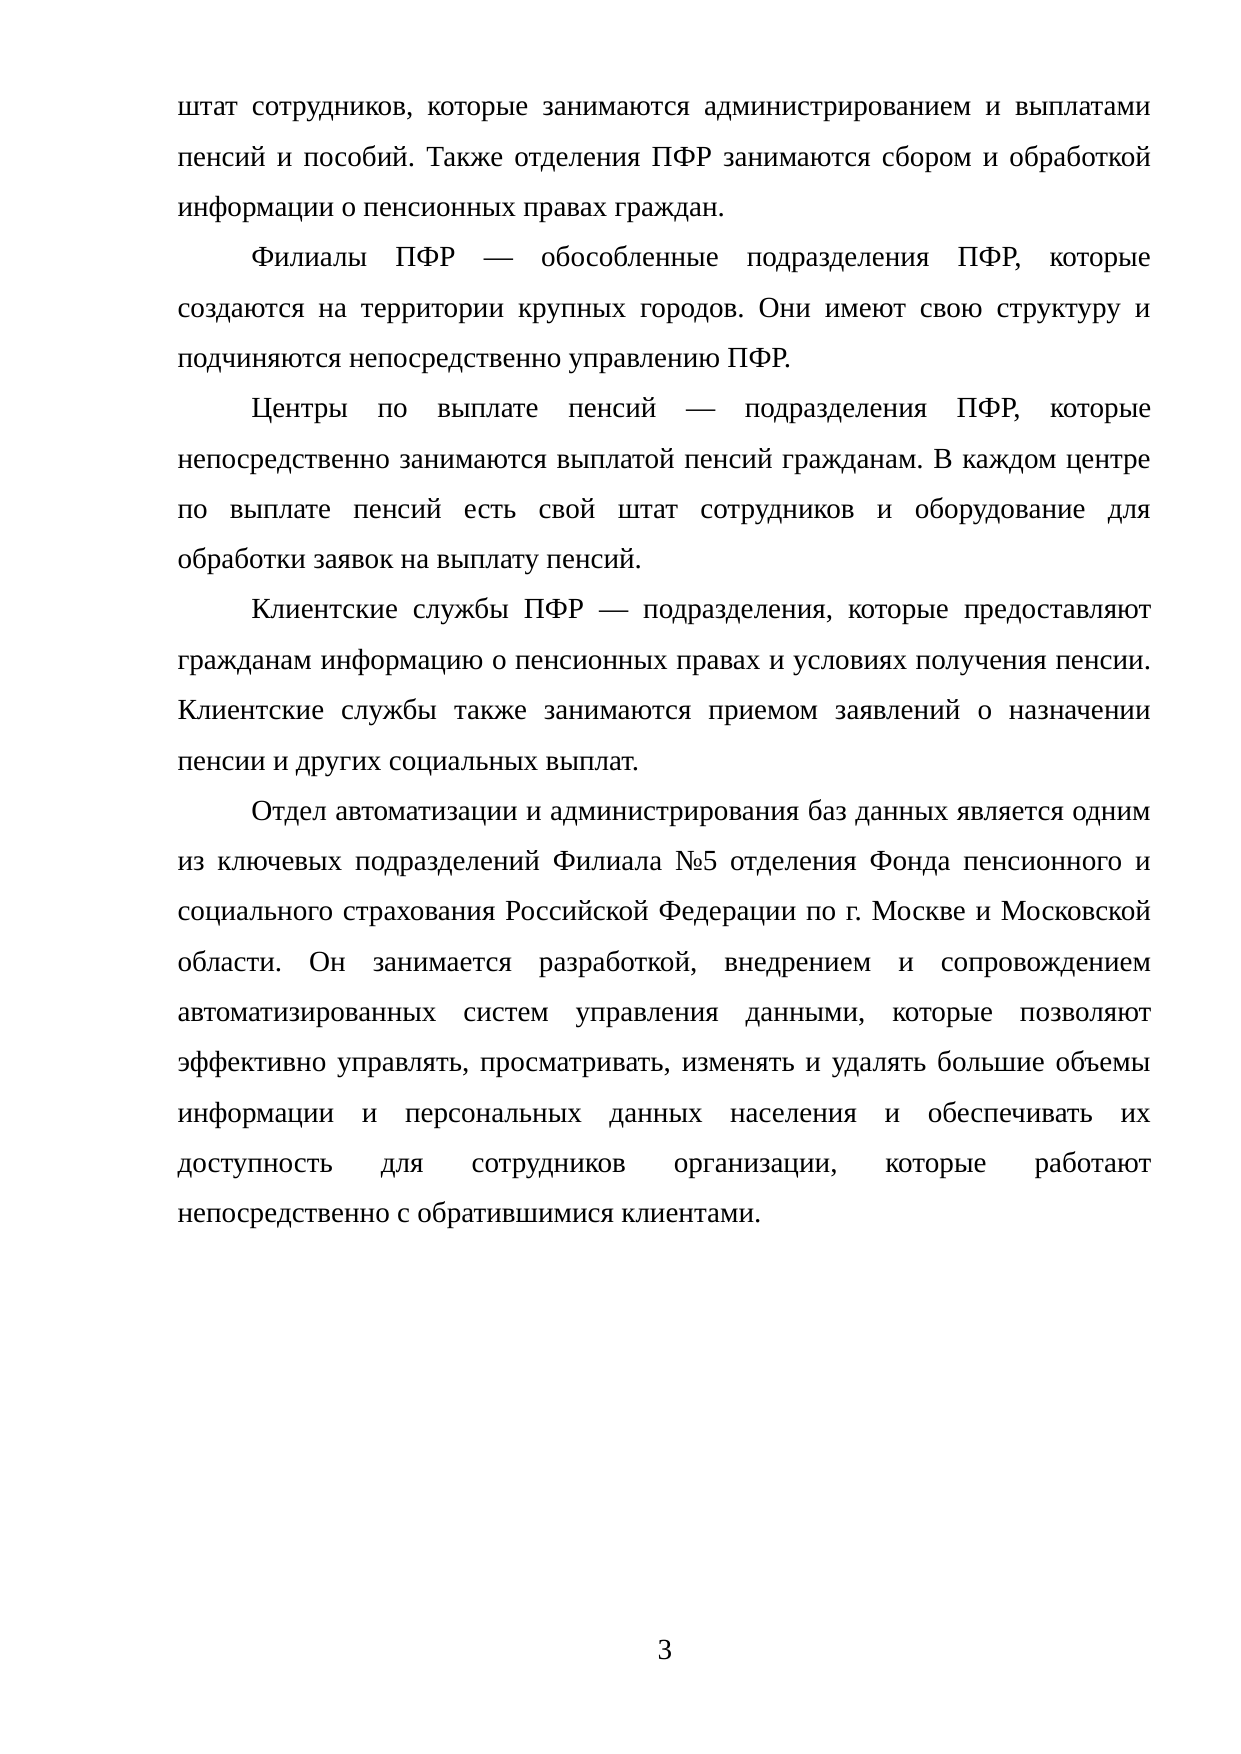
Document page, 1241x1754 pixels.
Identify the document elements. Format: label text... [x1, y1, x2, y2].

text Клиентские службы ПФР — подразделения, которые предоставляют гражданам информацию о пенсионных правах и условиях получения пенсии. Клиентские службы также занимаются приемом заявлений о назначении пенсии и других социальных выплат. [177, 592, 1152, 776]
text штат сотрудников, которые занимаются администрированием и выплатами пенсий и пособий. Также отделения ПФР занимаются сбором и обработкой информации о пенсионных правах граждан. [177, 88, 1152, 223]
text Центры по выплате пенсий — подразделения ПФР, которые непосредственно занимаются выплатой пенсий гражданам. В каждом центре по выплате пенсий есть свой штат сотрудников и оборудование для обработки заявок на выплату пенсий. [177, 390, 1152, 575]
text Отдел автоматизации и администрирования баз данных является одним из ключевых подразделений Филиала №5 отделения Фонда пенсионного и социального страхования Российской Федерации по г. Москве и Московской области. Он занимается разработкой, внедрением и сопровождением автоматизированных систем управления данными, которые позволяют эффективно управлять, просматривать, изменять и удалять большие объемы информации и персональных данных населения и обеспечивать их доступность для сотрудников организации, которые работают непосредственно с обратившимися клиентами. [177, 793, 1152, 1229]
text Филиалы ПФР — обособленные подразделения ПФР, которые создаются на территории крупных городов. Они имеют свою структуру и подчиняются непосредственно управлению ПФР. [177, 239, 1152, 374]
